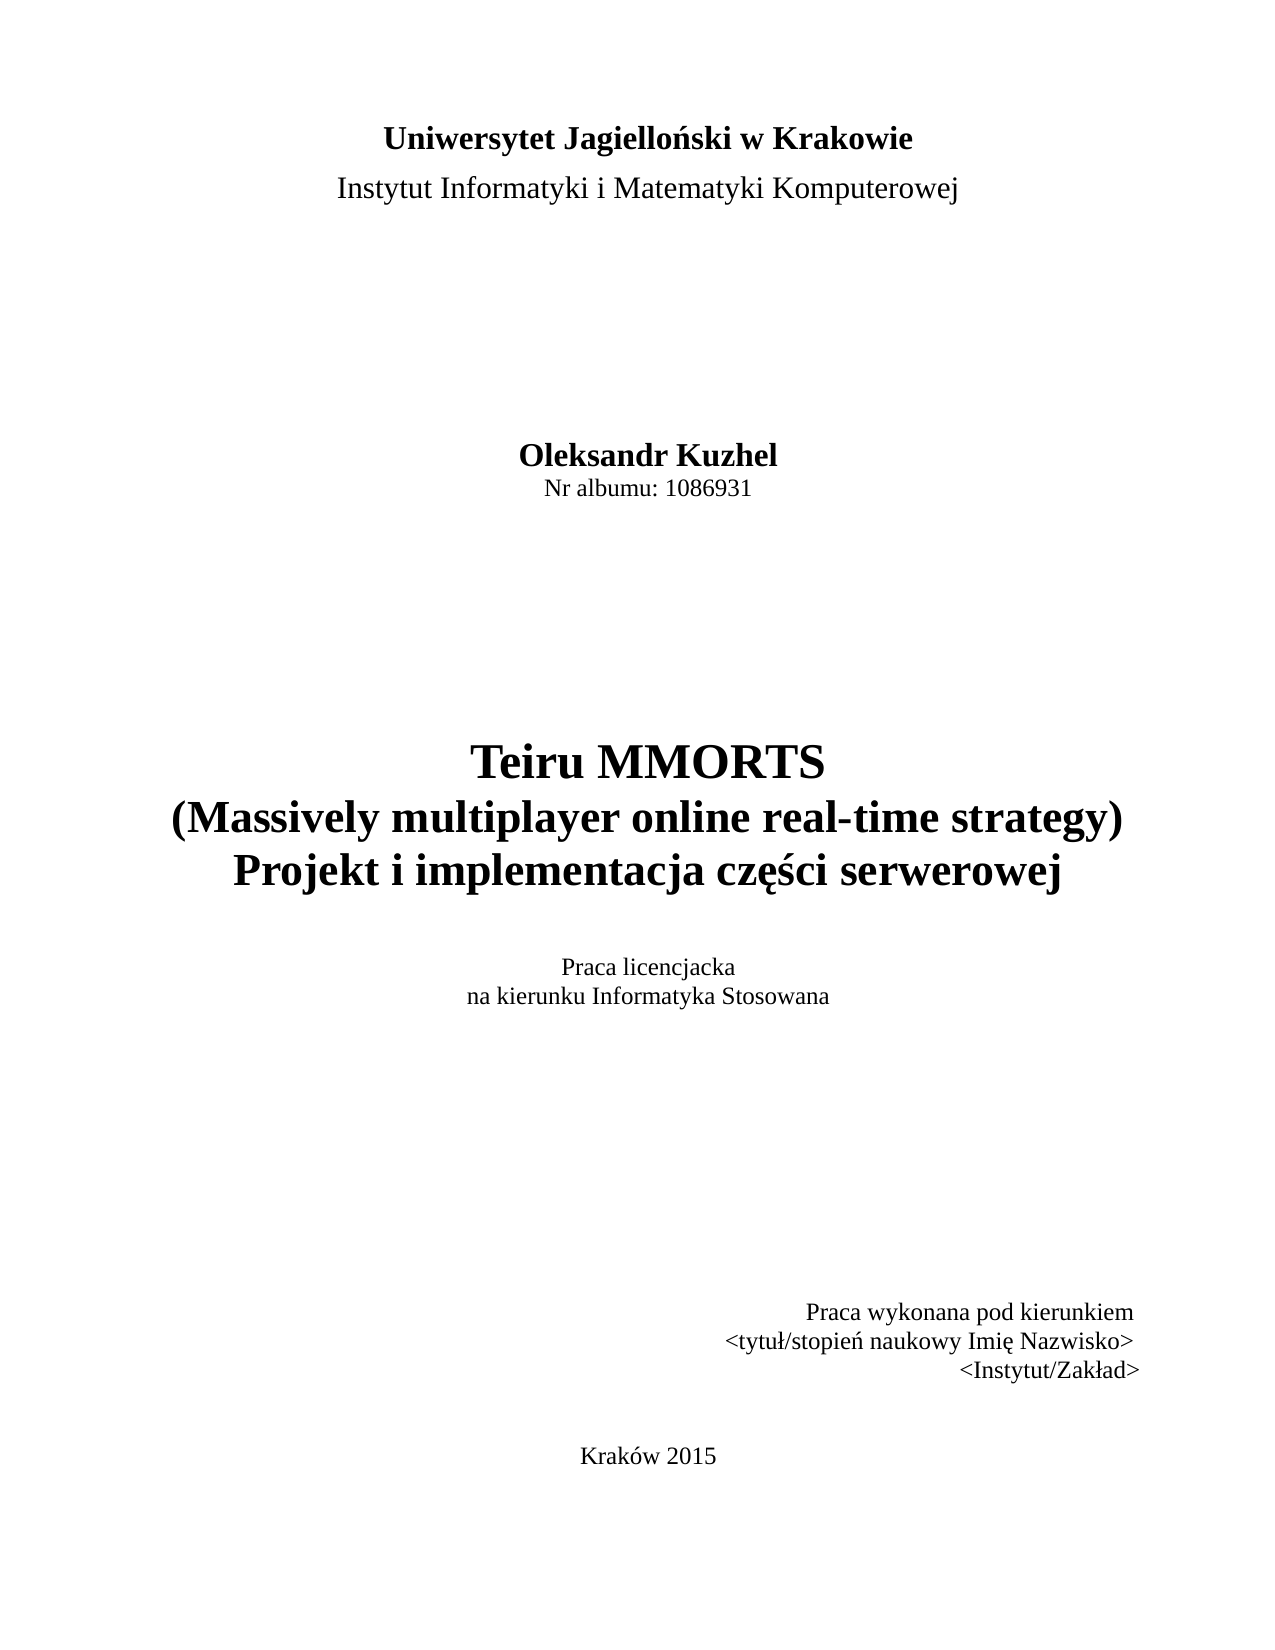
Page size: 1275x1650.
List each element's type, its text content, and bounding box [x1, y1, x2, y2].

text Kraków 2015 [156, 1441, 1140, 1470]
text Praca licencjacka na kierunku Informatyka Stosowana [156, 952, 1140, 1010]
text Nr albumu: 1086931 [156, 473, 1140, 502]
text Projekt i implementacja części serwerowej [156, 842, 1140, 895]
text <tytuł/stopień naukowy Imię Nazwisko> [156, 1326, 1140, 1355]
text Oleksandr Kuzhel [156, 435, 1140, 473]
text Uniwersytet Jagielloński w Krakowie [156, 118, 1140, 156]
text Teiru MMORTS [156, 732, 1140, 789]
text Praca wykonana pod kierunkiem [156, 1297, 1140, 1326]
text Instytut Informatyki i Matematyki Komputerowej [156, 169, 1140, 205]
text <Instytut/Zakład> [156, 1355, 1140, 1384]
text (Massively multiplayer online real-time strategy) [156, 789, 1140, 842]
